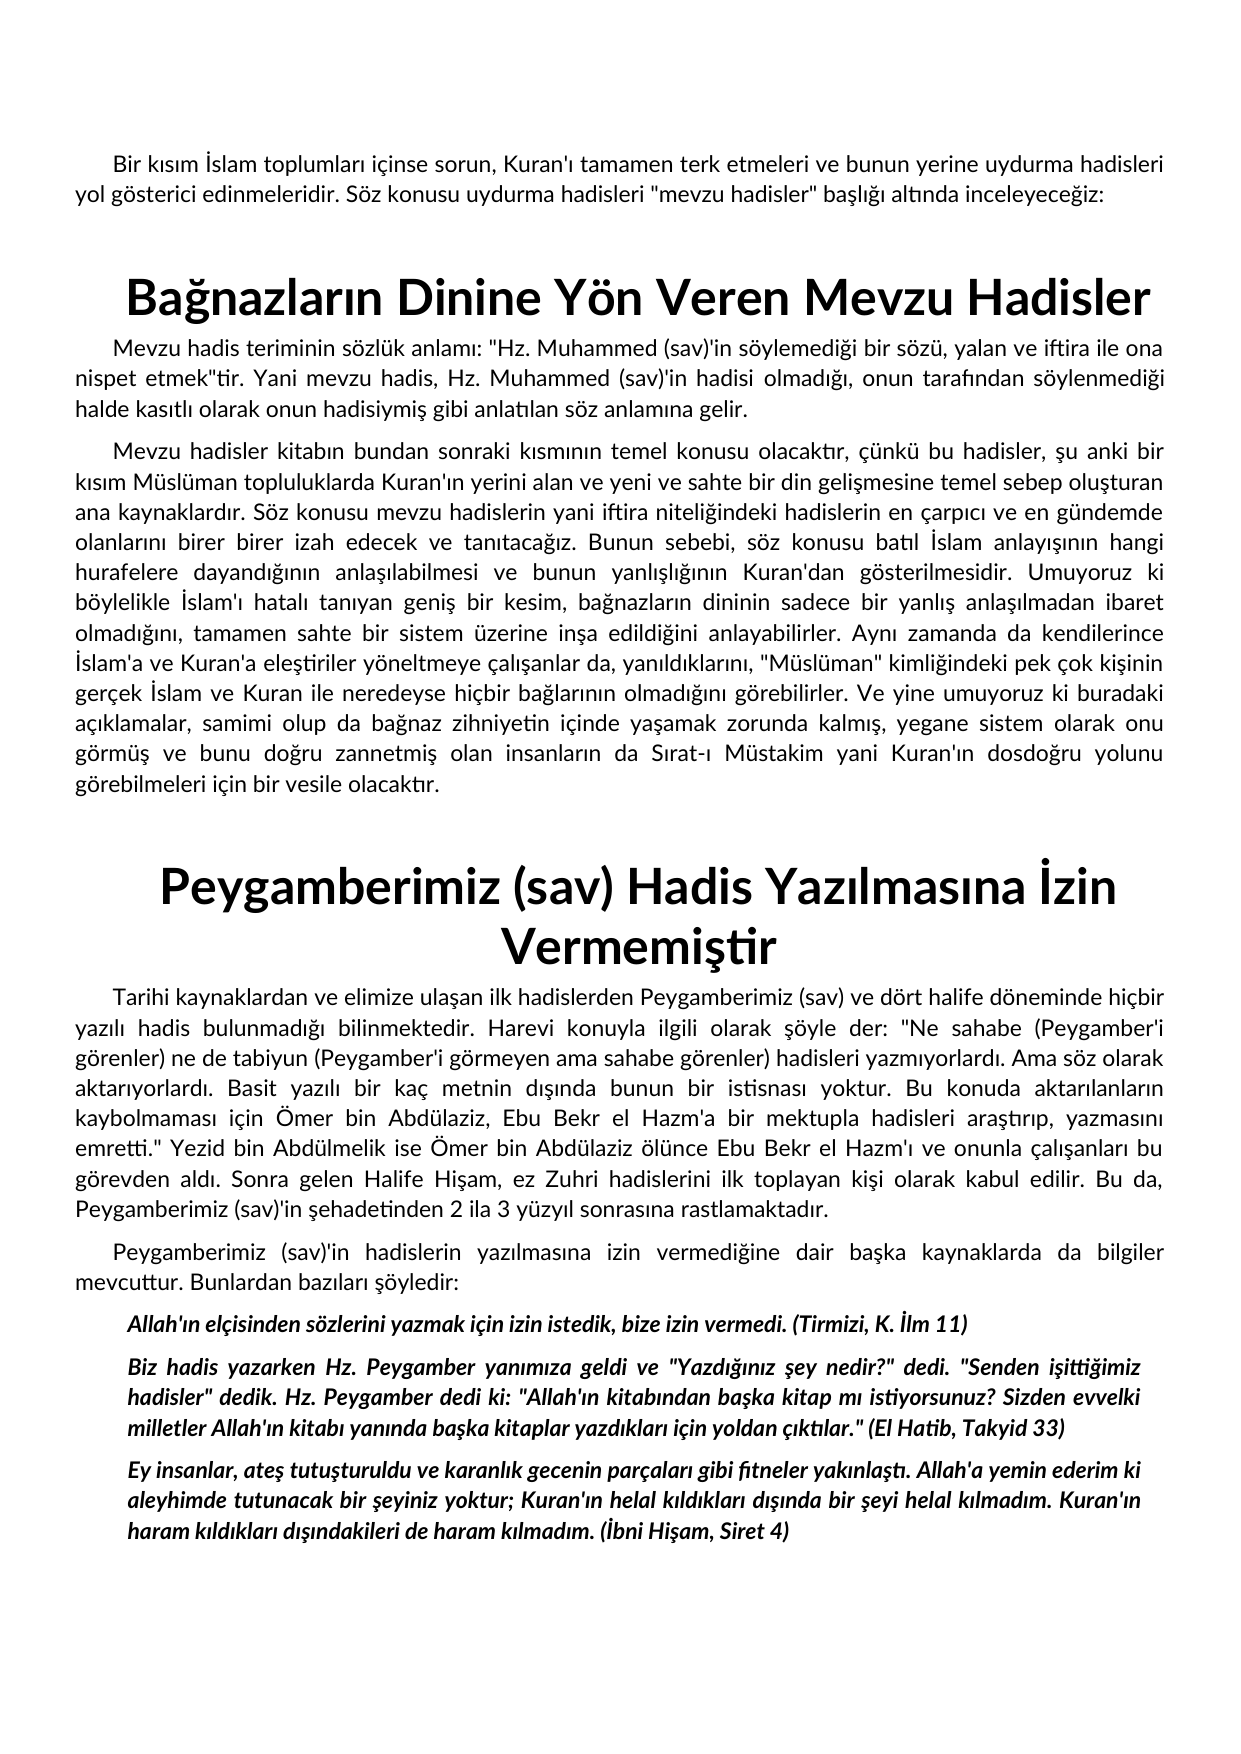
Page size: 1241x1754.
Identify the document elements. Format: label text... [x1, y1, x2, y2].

text Tarihi kaynaklardan ve elimize ulaşan ilk hadislerden Peygamberimiz (sav) ve dört halife döneminde hiçbir yazılı hadis bulunmadığı bilinmektedir. Harevi konuyla ilgili olarak şöyle der: "Ne sahabe (Peygamber'i görenler) ne de tabiyun (Peygamber'i görmeyen ama sahabe görenler) hadisleri yazmıyorlardı. Ama söz olarak aktarıyorlardı. Basit yazılı bir kaç metnin dışında bunun bir istisnası yoktur. Bu konuda aktarılanların kaybolmaması için Ömer bin Abdülaziz, Ebu Bekr el Hazm'a bir mektupla hadisleri araştırıp, yazmasını emretti." Yezid bin Abdülmelik ise Ömer bin Abdülaziz ölünce Ebu Bekr el Hazm'ı ve onunla çalışanları bu görevden aldı. Sonra gelen Halife Hişam, ez Zuhri hadislerini ilk toplayan kişi olarak kabul edilir. Bu da, Peygamberimiz (sav)'in şehadetinden 2 ila 3 yüzyıl sonrasına rastlamaktadır. [75, 983, 1165, 1222]
text Mevzu hadis teriminin sözlük anlamı: "Hz. Muhammed (sav)'in söylemediği bir sözü, yalan ve iftira ile ona nispet etmek"tir. Yani mevzu hadis, Hz. Muhammed (sav)'in hadisi olmadığı, onun tarafından söylenmediği halde kasıtlı olarak onun hadisiymiş gibi anlatılan söz anlamına gelir. [75, 334, 1165, 422]
subtitle Bağnazların Dinine Yön Veren Mevzu Hadisler [112, 266, 1165, 326]
text Bir kısım İslam toplumları içinse sorun, Kuran'ı tamamen terk etmeleri ve bunun yerine uydurma hadisleri yol gösterici edinmeleridir. Söz konusu uydurma hadisleri "mevzu hadisler" başlığı altında inceleyeceğiz: [75, 150, 1165, 208]
text Biz hadis yazarken Hz. Peygamber yanımıza geldi ve "Yazdığınız şey nedir?" dedi. "Senden işittiğimiz hadisler" dedik. Hz. Peygamber dedi ki: "Allah'ın kitabından başka kitap mı istiyorsunuz? Sizden evvelki milletler Allah'ın kitabı yanında başka kitaplar yazdıkları için yoldan çıktılar." (El Hatib, Takyid 33) [127, 1353, 1143, 1441]
text Ey insanlar, ateş tutuşturuldu ve karanlık gecenin parçaları gibi fitneler yakınlaştı. Allah'a yemin ederim ki aleyhimde tutunacak bir şeyiniz yoktur; Kuran'ın helal kıldıkları dışında bir şeyi helal kılmadım. Kuran'ın haram kıldıkları dışındakileri de haram kılmadım. (İbni Hişam, Siret 4) [127, 1456, 1143, 1544]
subtitle Peygamberimiz (sav) Hadis Yazılmasına İzin Vermemiştir [112, 855, 1165, 975]
text Peygamberimiz (sav)'in hadislerin yazılmasına izin vermediğine dair başka kaynaklarda da bilgiler mevcuttur. Bunlardan bazıları şöyledir: [75, 1237, 1165, 1295]
text Allah'ın elçisinden sözlerini yazmak için izin istedik, bize izin vermedi. (Tirmizi, K. İlm 11) [127, 1310, 1143, 1338]
text Mevzu hadisler kitabın bundan sonraki kısmının temel konusu olacaktır, çünkü bu hadisler, şu anki bir kısım Müslüman topluluklarda Kuran'ın yerini alan ve yeni ve sahte bir din gelişmesine temel sebep oluşturan ana kaynaklardır. Söz konusu mevzu hadislerin yani iftira niteliğindeki hadislerin en çarpıcı ve en gündemde olanlarını birer birer izah edecek ve tanıtacağız. Bunun sebebi, söz konusu batıl İslam anlayışının hangi hurafelere dayandığının anlaşılabilmesi ve bunun yanlışlığının Kuran'dan gösterilmesidir. Umuyoruz ki böylelikle İslam'ı hatalı tanıyan geniş bir kesim, bağnazların dininin sadece bir yanlış anlaşılmadan ibaret olmadığını, tamamen sahte bir sistem üzerine inşa edildiğini anlayabilirler. Aynı zamanda da kendilerince İslam'a ve Kuran'a eleştiriler yöneltmeye çalışanlar da, yanıldıklarını, "Müslüman" kimliğindeki pek çok kişinin gerçek İslam ve Kuran ile neredeyse hiçbir bağlarının olmadığını görebilirler. Ve yine umuyoruz ki buradaki açıklamalar, samimi olup da bağnaz zihniyetin içinde yaşamak zorunda kalmış, yegane sistem olarak onu görmüş ve bunu doğru zannetmiş olan insanların da Sırat-ı Müstakim yani Kuran'ın dosdoğru yolunu görebilmeleri için bir vesile olacaktır. [75, 437, 1165, 797]
